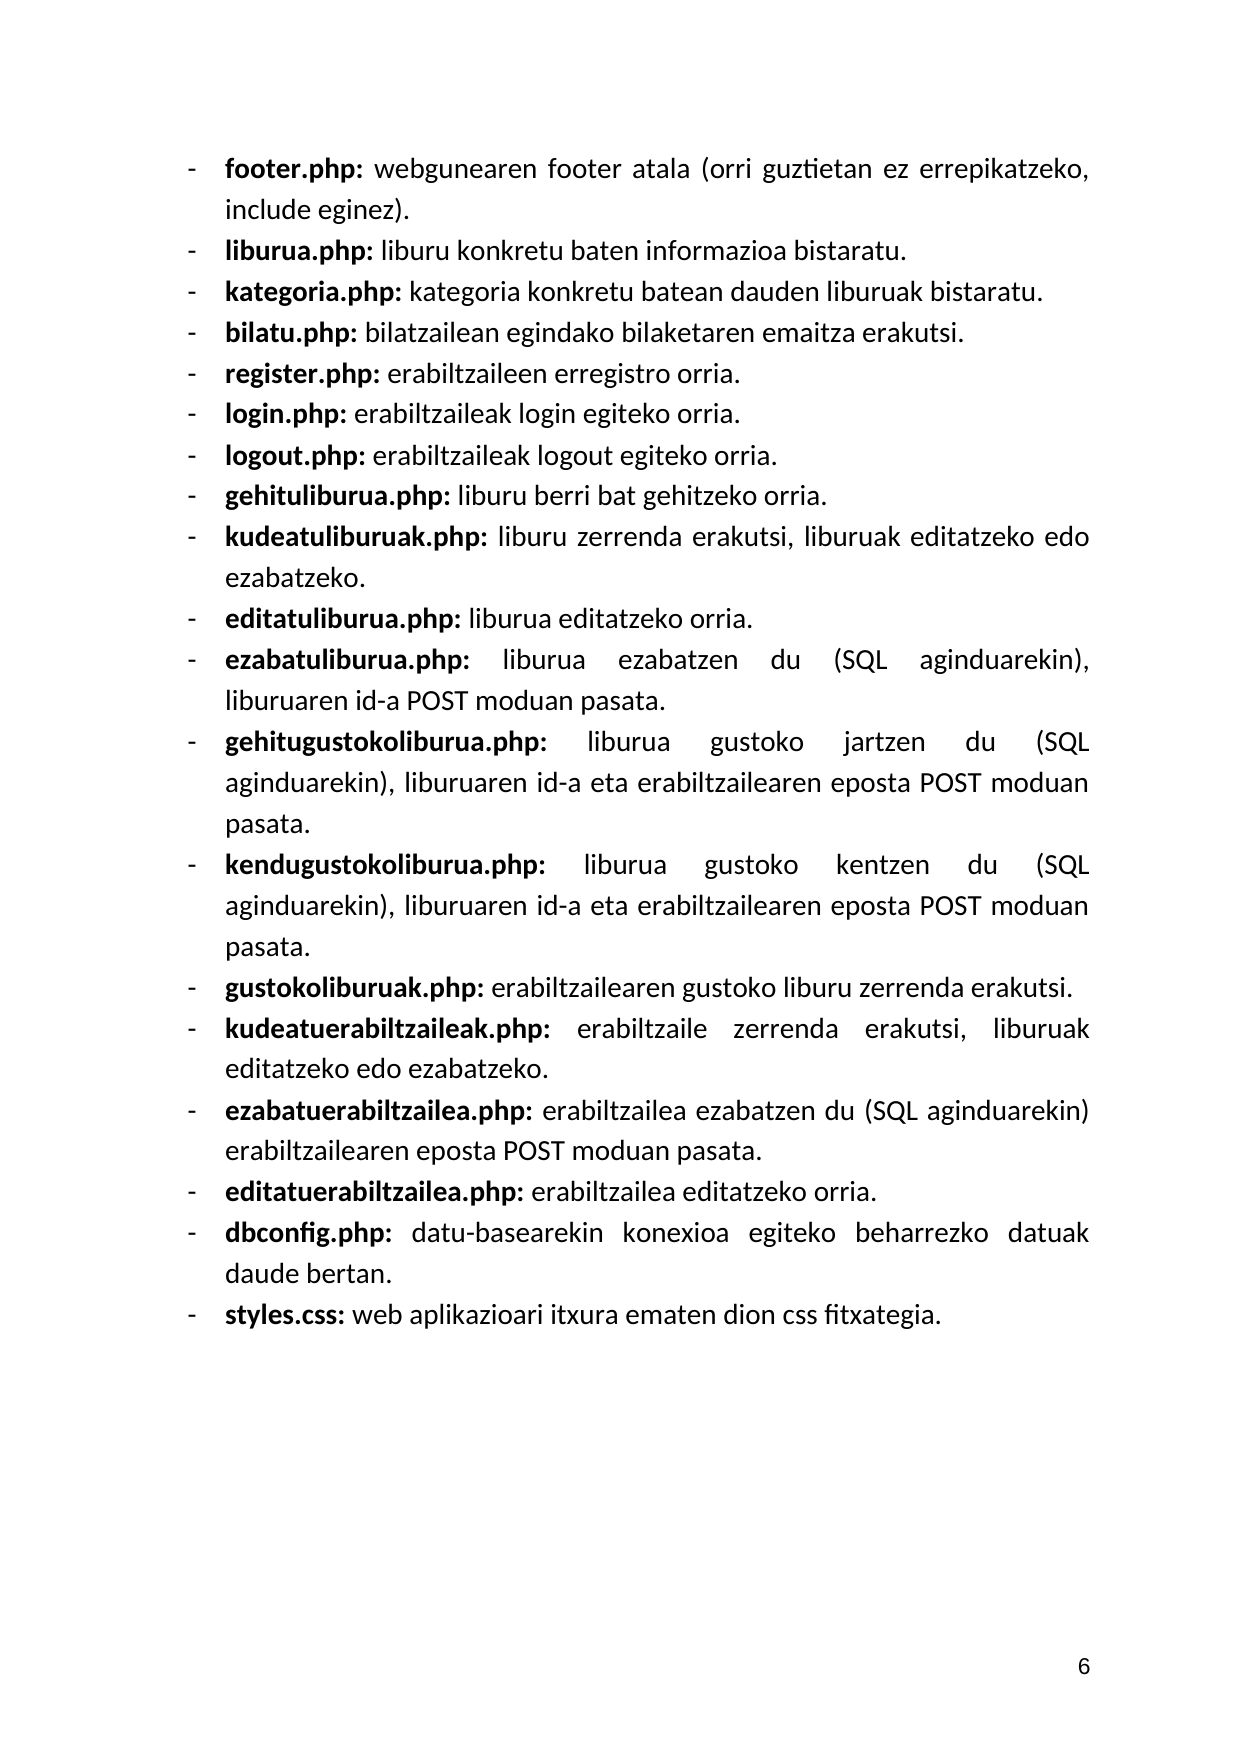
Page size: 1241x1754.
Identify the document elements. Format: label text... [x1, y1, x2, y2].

list editatuerabiltzailea.php: erabiltzailea editatzeko orria. [187, 1173, 1090, 1209]
list gustokoliburuak.php: erabiltzailearen gustoko liburu zerrenda erakutsi. [187, 969, 1090, 1004]
list kudeatuerabiltzaileak.php: erabiltzaile zerrenda erakutsi, liburuak editatzeko edo ezabatzeko. [187, 1010, 1090, 1086]
list gehituliburua.php: liburu berri bat gehitzeko orria. [187, 477, 1090, 513]
list editatuliburua.php: liburua editatzeko orria. [187, 600, 1090, 636]
list styles.css: web aplikazioari itxura ematen dion css fitxategia. [187, 1296, 1090, 1332]
list kategoria.php: kategoria konkretu batean dauden liburuak bistaratu. [187, 273, 1090, 308]
list bilatu.php: bilatzailean egindako bilaketaren emaitza erakutsi. [187, 314, 1090, 349]
list logout.php: erabiltzaileak logout egiteko orria. [187, 437, 1090, 472]
list liburua.php: liburu konkretu baten informazioa bistaratu. [187, 232, 1090, 267]
list footer.php: webgunearen footer atala (orri guztietan ez errepikatzeko, include eginez). [187, 150, 1090, 227]
list ezabatuliburua.php: liburua ezabatzen du (SQL aginduarekin), liburuaren id-a POST moduan pasata. [187, 641, 1090, 718]
list login.php: erabiltzaileak login egiteko orria. [187, 396, 1090, 431]
list kudeatuliburuak.php: liburu zerrenda erakutsi, liburuak editatzeko edo ezabatzeko. [187, 518, 1090, 595]
list kendugustokoliburua.php: liburua gustoko kentzen du (SQL aginduarekin), liburuaren id-a eta erabiltzailearen eposta POST moduan pasata. [187, 846, 1090, 963]
list register.php: erabiltzaileen erregistro orria. [187, 355, 1090, 390]
list gehitugustokoliburua.php: liburua gustoko jartzen du (SQL aginduarekin), liburuaren id-a eta erabiltzailearen eposta POST moduan pasata. [187, 723, 1090, 841]
list dbconfig.php: datu-basearekin konexioa egiteko beharrezko datuak daude bertan. [187, 1214, 1090, 1291]
list ezabatuerabiltzailea.php: erabiltzailea ezabatzen du (SQL aginduarekin) erabiltzailearen eposta POST moduan pasata. [187, 1092, 1090, 1168]
